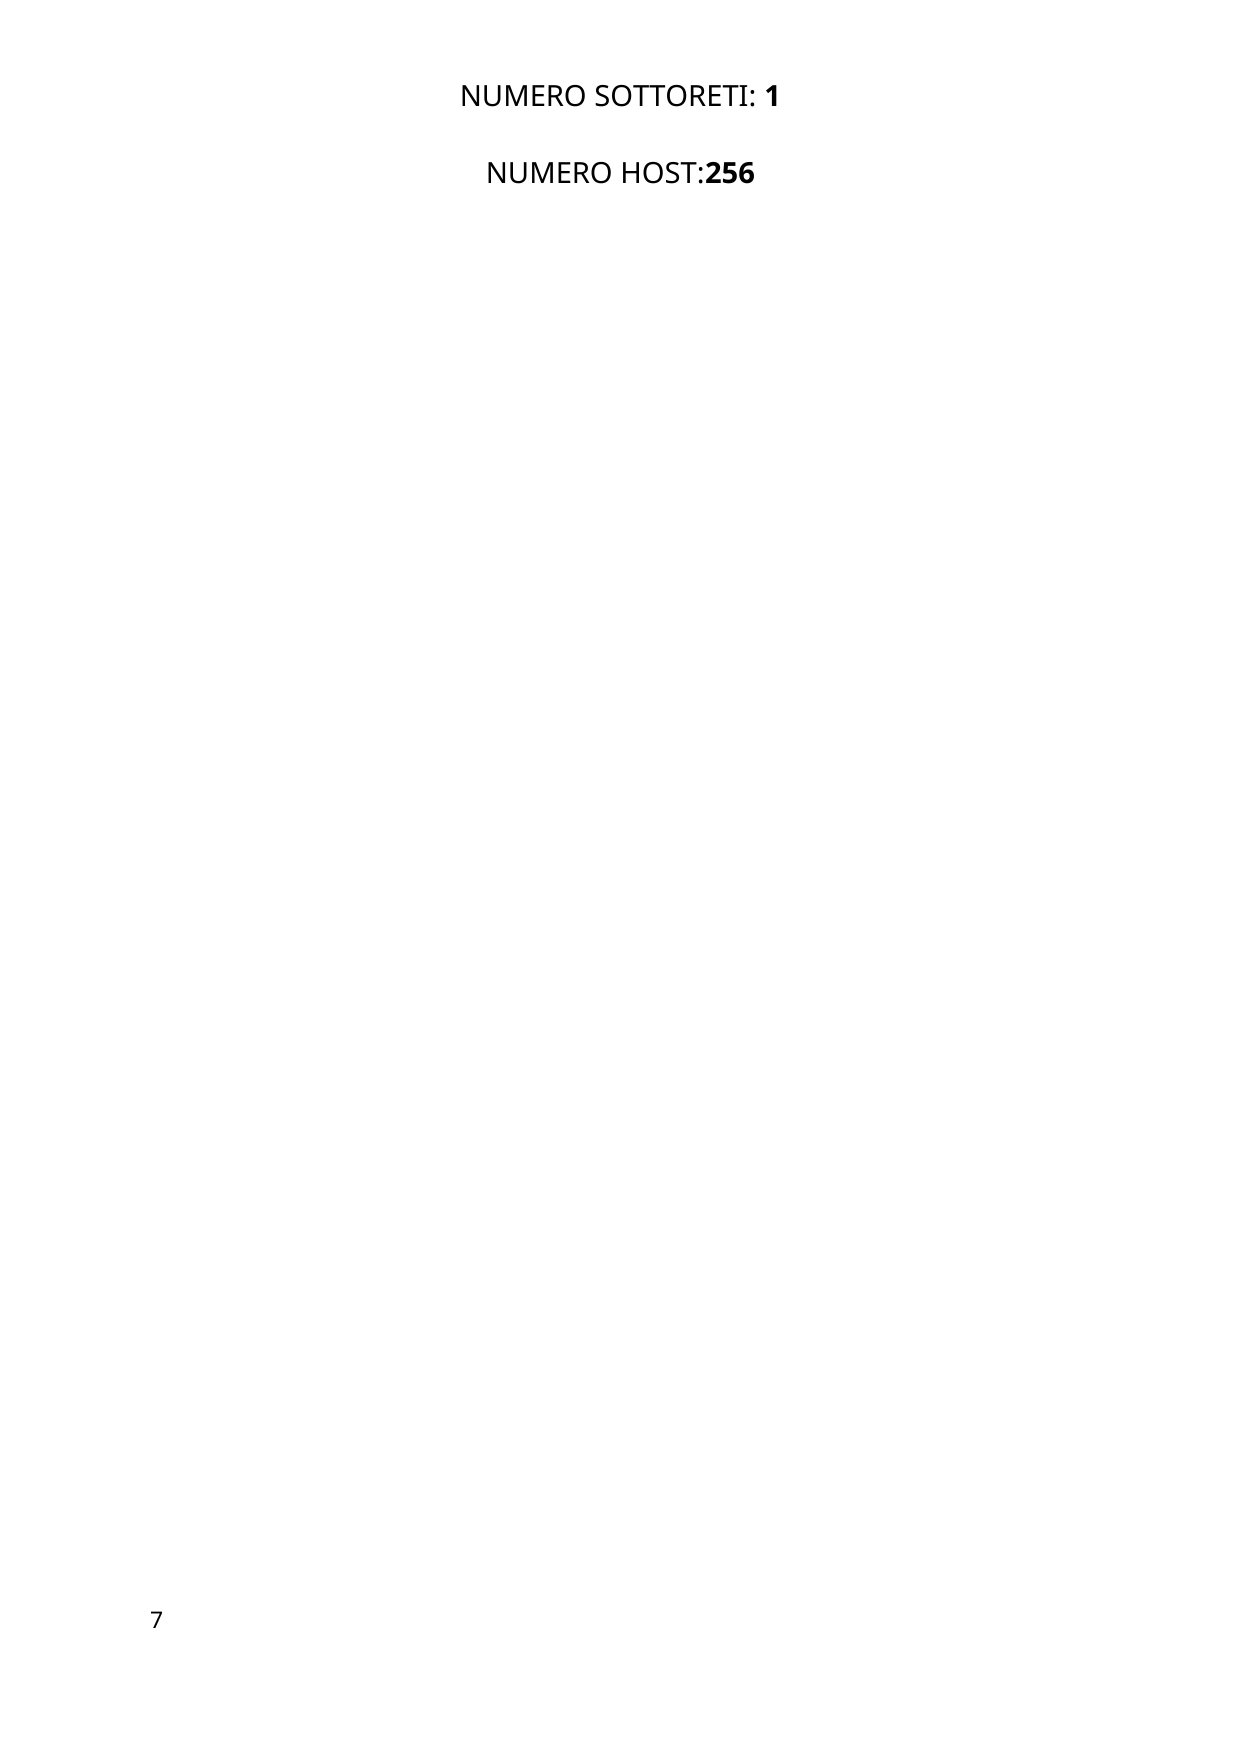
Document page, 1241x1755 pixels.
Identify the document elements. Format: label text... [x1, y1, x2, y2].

text NUMERO SOTTORETI: 1 [150, 75, 1090, 115]
text NUMERO HOST:256 [150, 152, 1090, 192]
